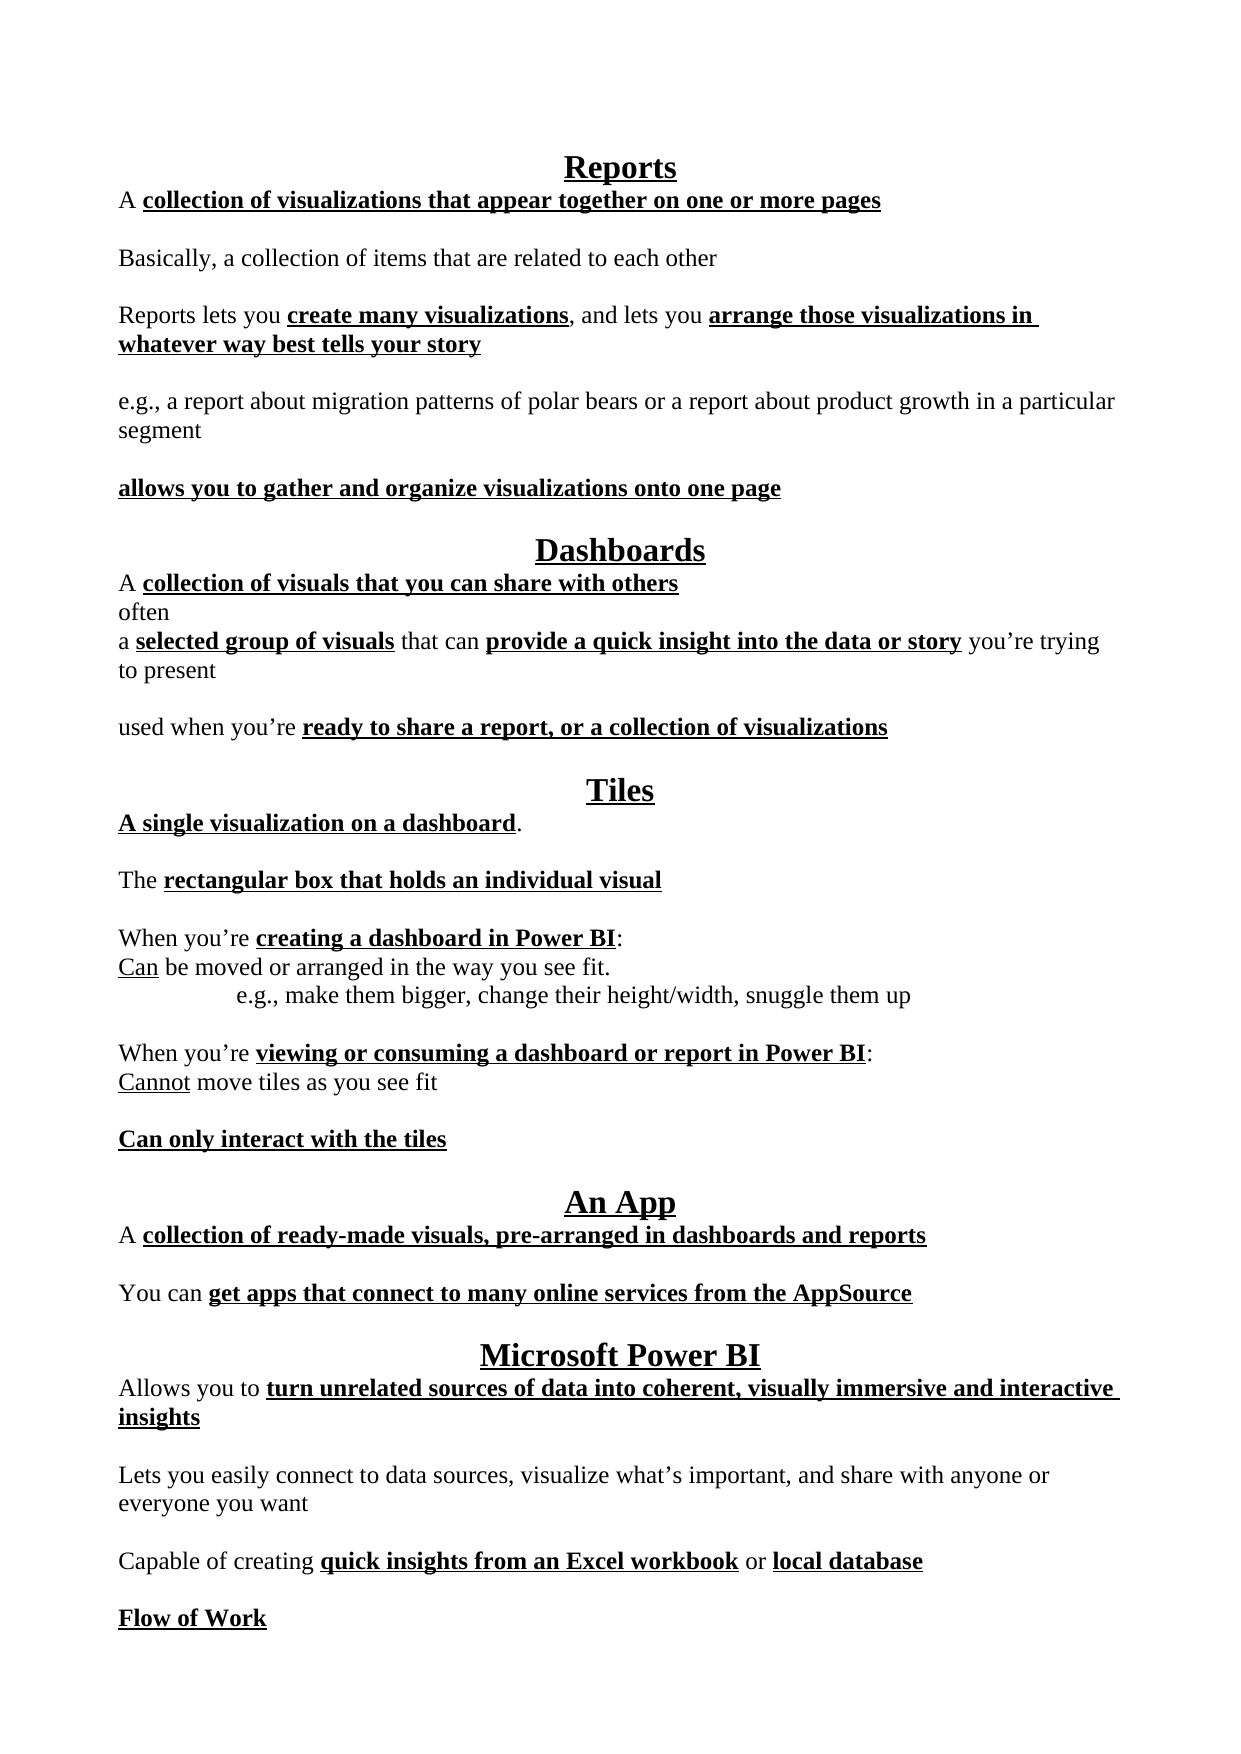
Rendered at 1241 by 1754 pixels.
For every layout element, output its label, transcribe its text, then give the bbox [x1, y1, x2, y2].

text Lets you easily connect to data sources, visualize what’s important, and share with anyone or everyone you want [118, 1460, 1122, 1517]
text A collection of visuals that you can share with others [118, 568, 1122, 597]
text Capable of creating quick insights from an Excel workbook or local database [118, 1546, 1122, 1575]
text Basically, a collection of items that are related to each other [118, 243, 1122, 271]
text Allows you to turn unrelated sources of data into coherent, visually immersive and interactive insights [118, 1373, 1122, 1431]
text Flow of Work [118, 1603, 1122, 1632]
text When you’re viewing or consuming a dashboard or report in Power BI: [118, 1038, 1122, 1067]
text A collection of visualizations that appear together on one or more pages [118, 185, 1122, 214]
text A collection of ready-made visuals, pre-arranged in dashboards and reports [118, 1220, 1122, 1249]
text Reports [118, 147, 1122, 185]
text Microsoft Power BI [118, 1335, 1122, 1373]
text a selected group of visuals that can provide a quick insight into the data or story you’re trying to present [118, 626, 1122, 683]
text The rectangular box that holds an individual visual [118, 866, 1122, 894]
text A single visualization on a dashboard. [118, 808, 1122, 837]
text You can get apps that connect to many online services from the AppSource [118, 1278, 1122, 1306]
text An App [118, 1182, 1122, 1220]
text Can be moved or arranged in the way you see fit. [118, 952, 1122, 981]
text e.g., make them bigger, change their height/width, snuggle them up [118, 981, 1122, 1009]
text When you’re creating a dashboard in Power BI: [118, 923, 1122, 952]
text e.g., a report about migration patterns of polar bears or a report about product growth in a particular segment [118, 386, 1122, 444]
text often [118, 597, 1122, 626]
text Can only interact with the tiles [118, 1124, 1122, 1153]
text Tiles [118, 770, 1122, 808]
text Cannot move tiles as you see fit [118, 1067, 1122, 1096]
text used when you’re ready to share a report, or a collection of visualizations [118, 712, 1122, 741]
text allows you to gather and organize visualizations onto one page [118, 473, 1122, 501]
text Reports lets you create many visualizations, and lets you arrange those visualizations in whatever way best tells your story [118, 300, 1122, 358]
text Dashboards [118, 530, 1122, 568]
